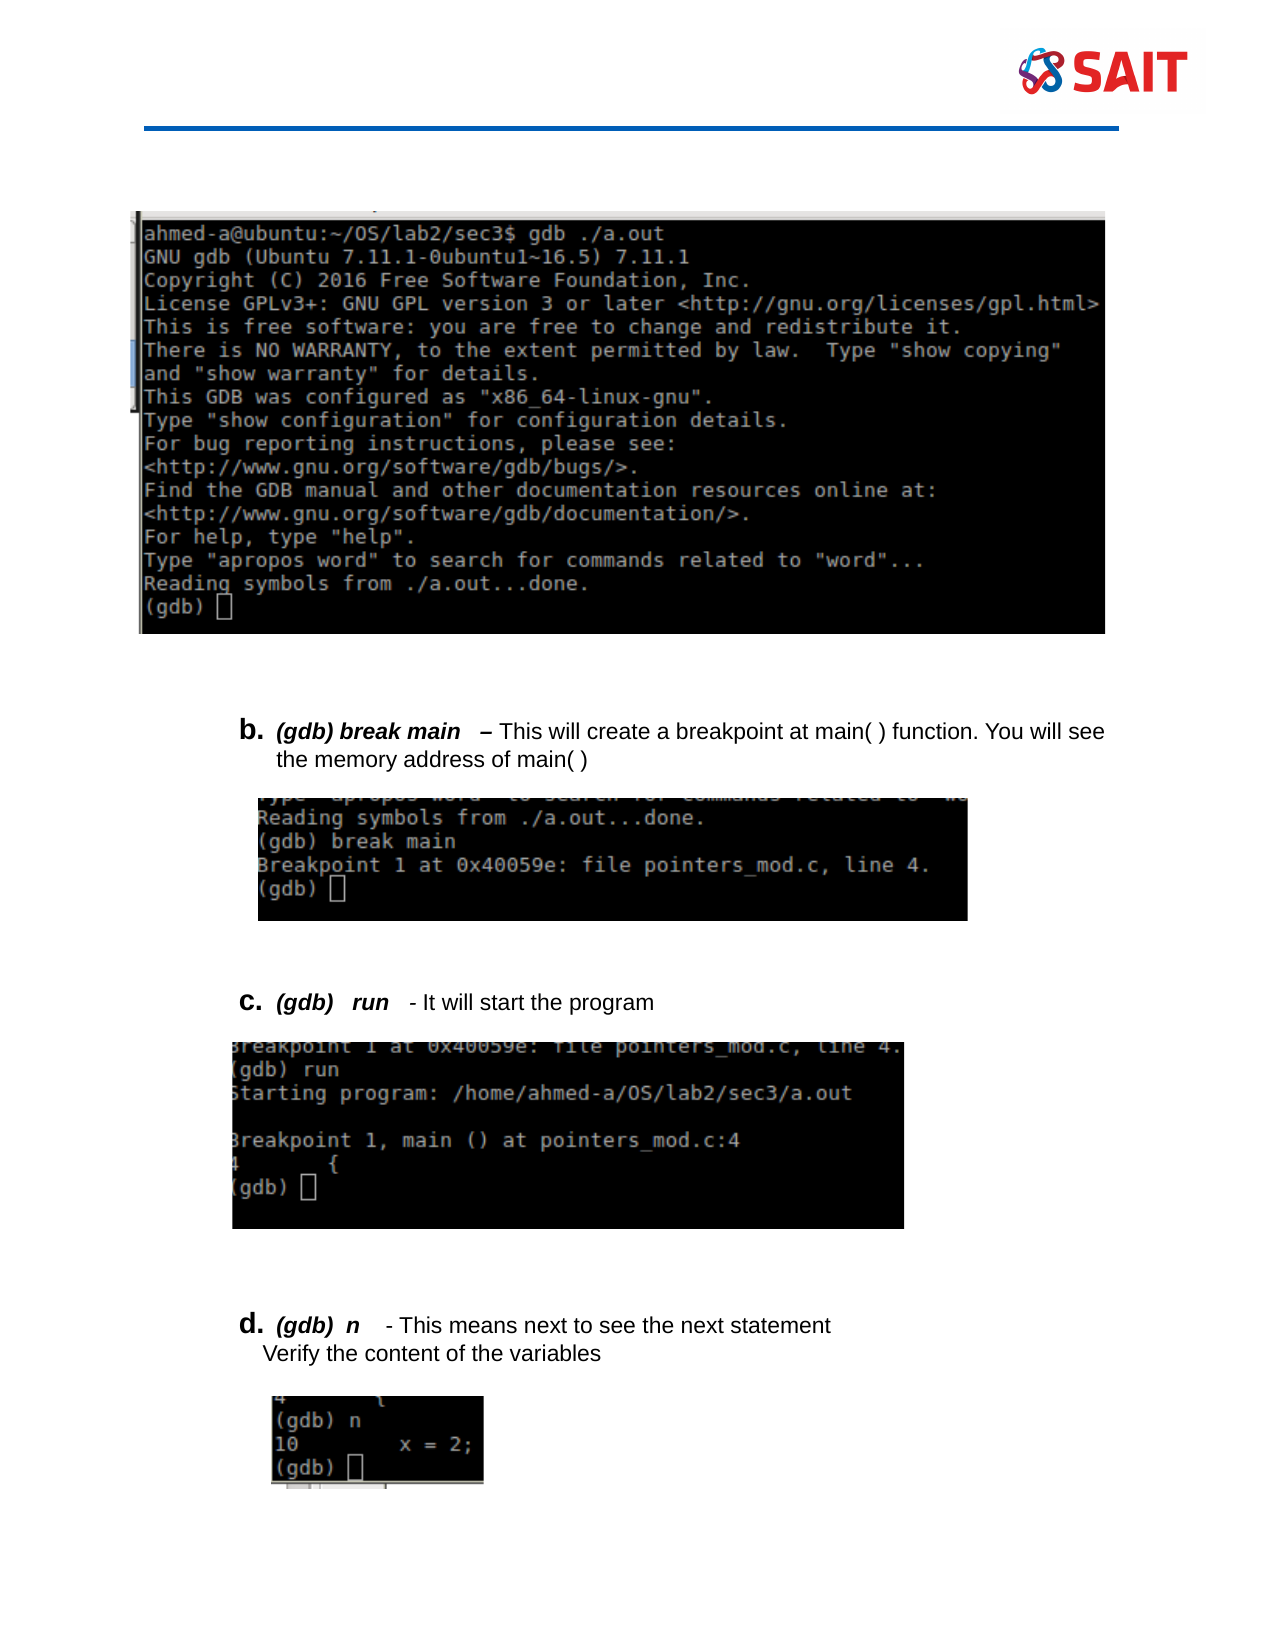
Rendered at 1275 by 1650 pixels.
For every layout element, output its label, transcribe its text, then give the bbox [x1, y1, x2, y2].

picture [271, 1396, 484, 1489]
list (gdb) n - This means next to see the next statement [238, 1306, 1125, 1340]
list (gdb) break main – This will create a breakpoint at main( ) function. You will see the memory address of main( ) [238, 712, 1125, 772]
text Verify the content of the variables [262, 1340, 1125, 1366]
list (gdb) run - It will start the program [238, 983, 1125, 1016]
picture [999, 28, 1207, 114]
picture [258, 798, 968, 921]
picture [232, 1042, 905, 1229]
picture [130, 211, 1106, 634]
